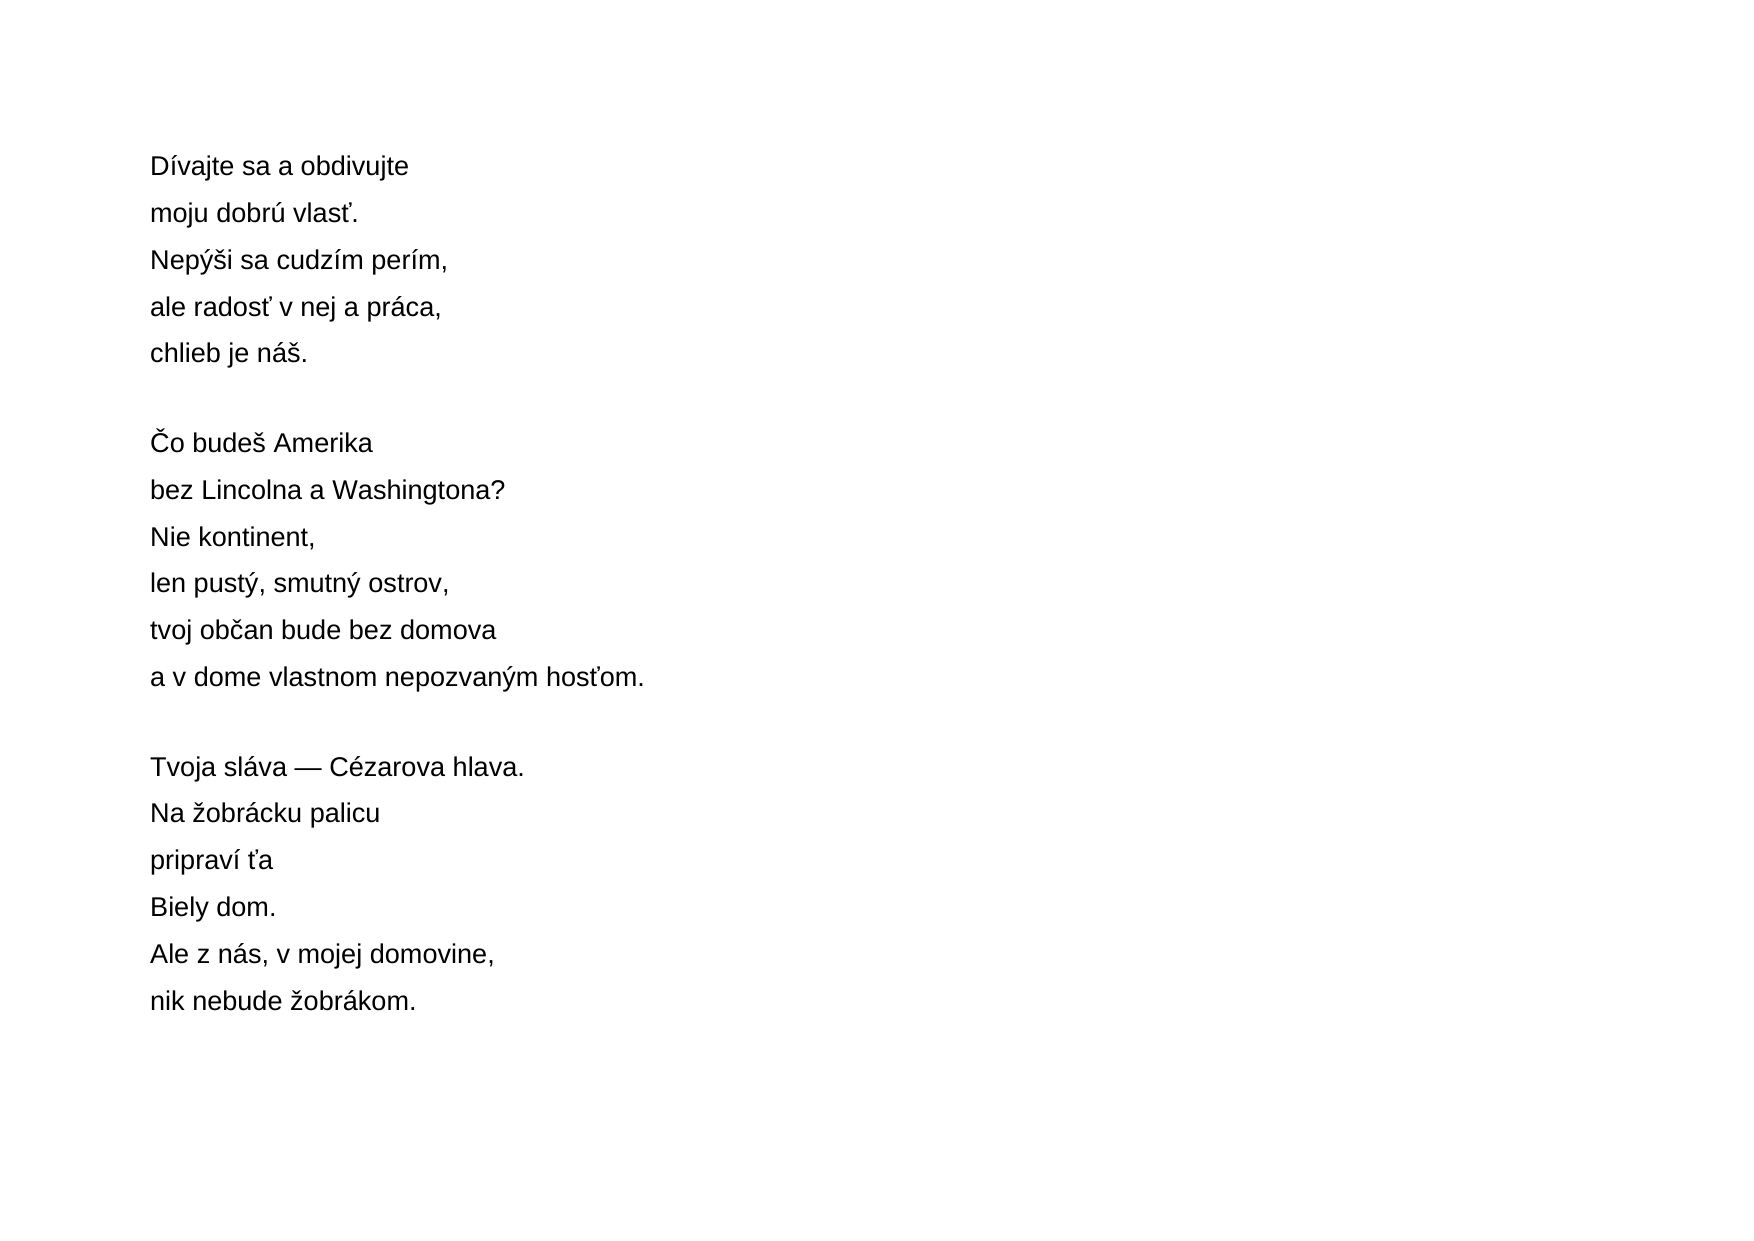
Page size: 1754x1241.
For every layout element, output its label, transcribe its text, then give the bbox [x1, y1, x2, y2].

text Nie kontinent, [150, 521, 1243, 552]
text Ale z nás, v mojej domovine, [150, 938, 1243, 969]
text a v dome vlastnom nepozvaným hosťom. [150, 661, 1243, 692]
text pripraví ťa [150, 844, 1243, 876]
text Dívajte sa a obdivujte [150, 150, 1243, 181]
text nik nebude žobrákom. [150, 985, 1243, 1016]
text Čo budeš Amerika [150, 427, 1243, 458]
text chlieb je náš. [150, 337, 1243, 369]
text tvoj občan bude bez domova [150, 614, 1243, 646]
text moju dobrú vlasť. [150, 197, 1243, 228]
text len pustý, smutný ostrov, [150, 567, 1243, 599]
text Biely dom. [150, 891, 1243, 922]
text ale radosť v nej a práca, [150, 291, 1243, 322]
text Na žobrácku palicu [150, 797, 1243, 829]
text Nepýši sa cudzím perím, [150, 244, 1243, 275]
text bez Lincolna a Washingtona? [150, 474, 1243, 505]
text Tvoja sláva — Cézarova hlava. [150, 751, 1243, 782]
